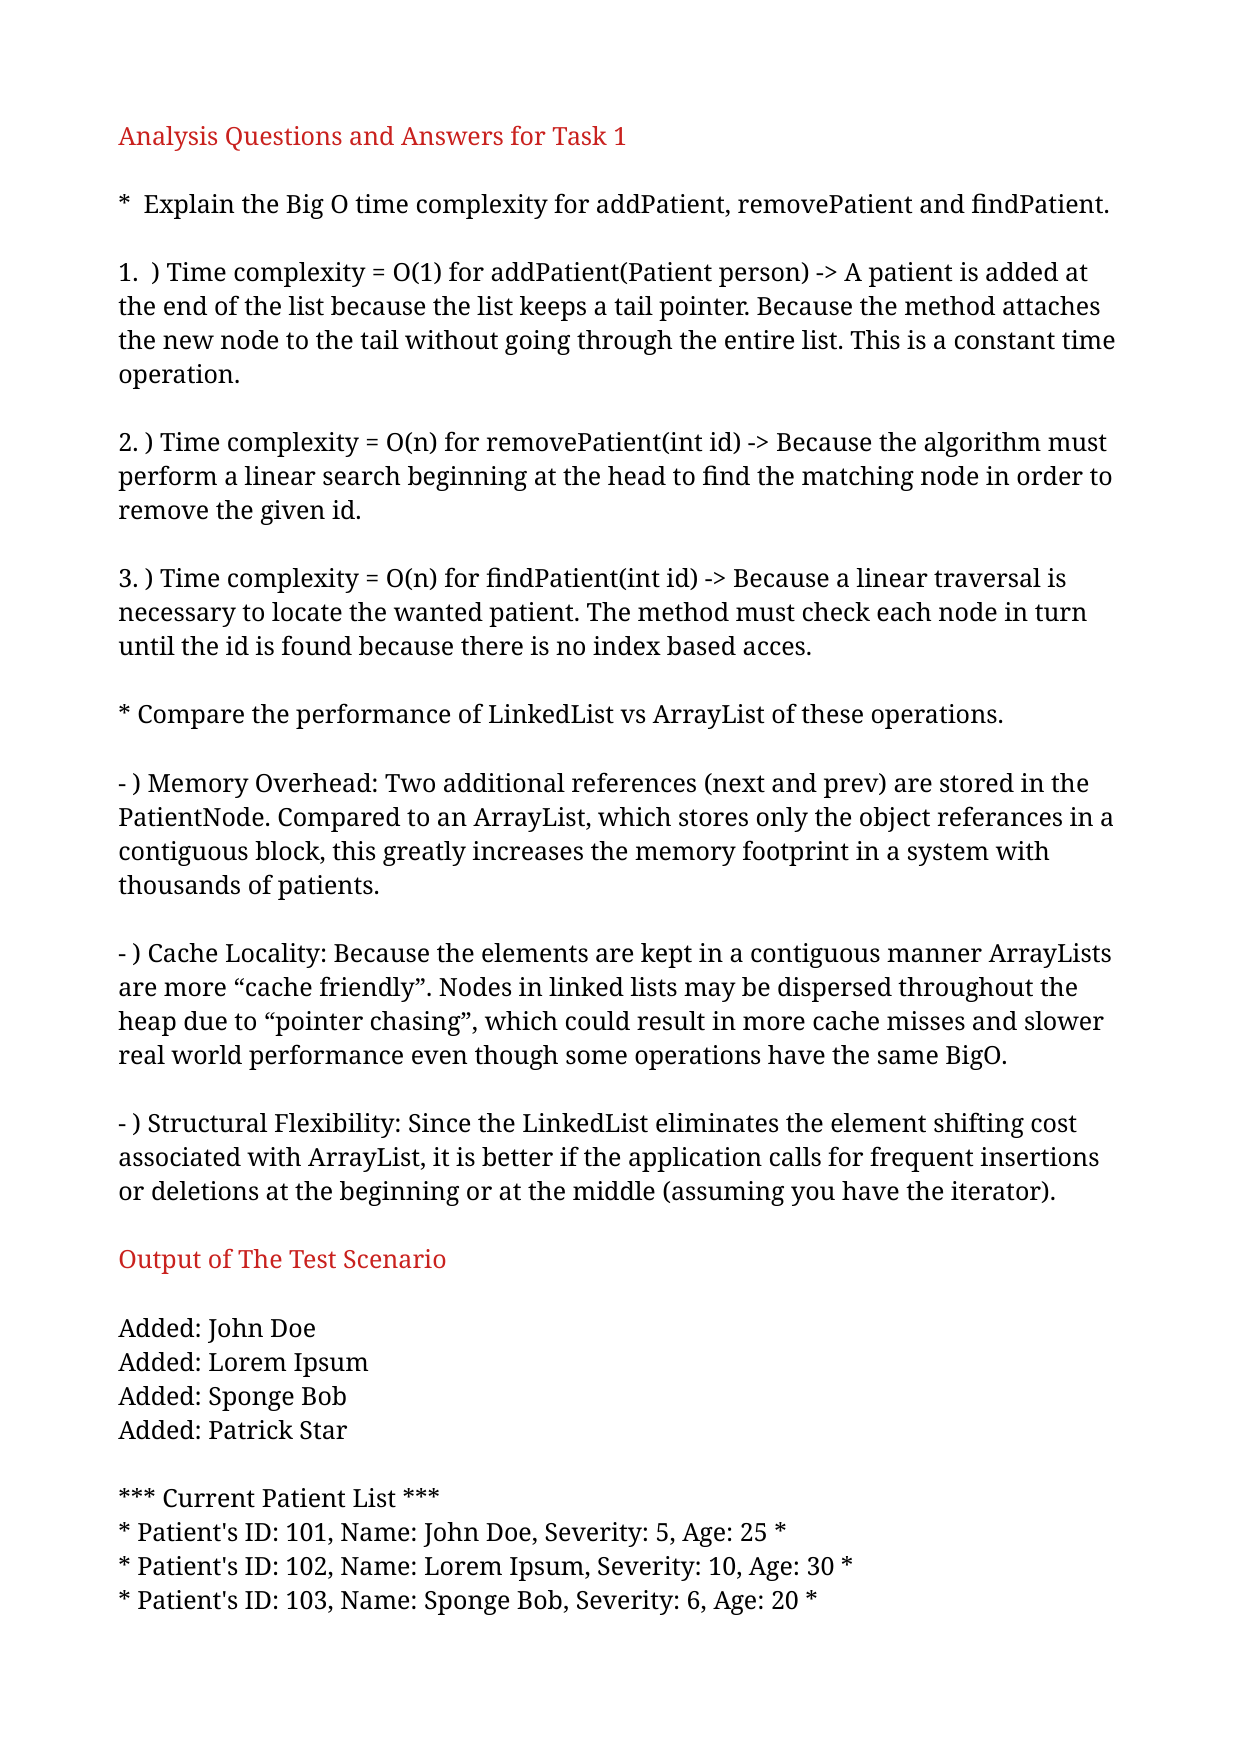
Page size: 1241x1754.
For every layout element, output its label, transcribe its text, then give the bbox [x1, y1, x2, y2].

text - ) Memory Overhead: Two additional references (next and prev) are stored in the PatientNode. Compared to an ArrayList, which stores only the object referances in a contiguous block, this greatly increases the memory footprint in a system with thousands of patients. [118, 765, 1122, 902]
text * Patient's ID: 102, Name: Lorem Ipsum, Severity: 10, Age: 30 * [118, 1549, 1122, 1583]
text Added: Patrick Star [118, 1412, 1122, 1447]
text 3. ) Time complexity = O(n) for findPatient(int id) -> Because a linear traversal is necessary to locate the wanted patient. The method must check each node in turn until the id is found because there is no index based acces. [118, 561, 1122, 663]
text - ) Cache Locality: Because the elements are kept in a contiguous manner ArrayLists are more “cache friendly”. Nodes in linked lists may be dispersed throughout the heap due to “pointer chasing”, which could result in more cache misses and slower real world performance even though some operations have the same BigO. [118, 936, 1122, 1072]
text Added: Lorem Ipsum [118, 1344, 1122, 1378]
text Output of The Test Scenario [118, 1242, 1122, 1276]
text Added: John Doe [118, 1310, 1122, 1344]
text * Patient's ID: 103, Name: Sponge Bob, Severity: 6, Age: 20 * [118, 1583, 1122, 1617]
text Added: Sponge Bob [118, 1378, 1122, 1412]
text Analysis Questions and Answers for Task 1 * Explain the Big O time complexity for addPatient, removePatient and findPatient. 1. ) Time complexity = O(1) for addPatient(Patient person) -> A patient is added at the end of the list because the list keeps a tail pointer. Because the method attaches the new node to the tail without going through the entire list. This is a constant time operation. 2. ) Time complexity = O(n) for removePatient(int id) -> Because the algorithm must perform a linear search beginning at the head to find the matching node in order to remove the given id. [118, 118, 1122, 527]
text * Compare the performance of LinkedList vs ArrayList of these operations. [118, 697, 1122, 731]
text *** Current Patient List *** [118, 1481, 1122, 1515]
text * Patient's ID: 101, Name: John Doe, Severity: 5, Age: 25 * [118, 1515, 1122, 1549]
text - ) Structural Flexibility: Since the LinkedList eliminates the element shifting cost associated with ArrayList, it is better if the application calls for frequent insertions or deletions at the beginning or at the middle (assuming you have the iterator). [118, 1106, 1122, 1208]
